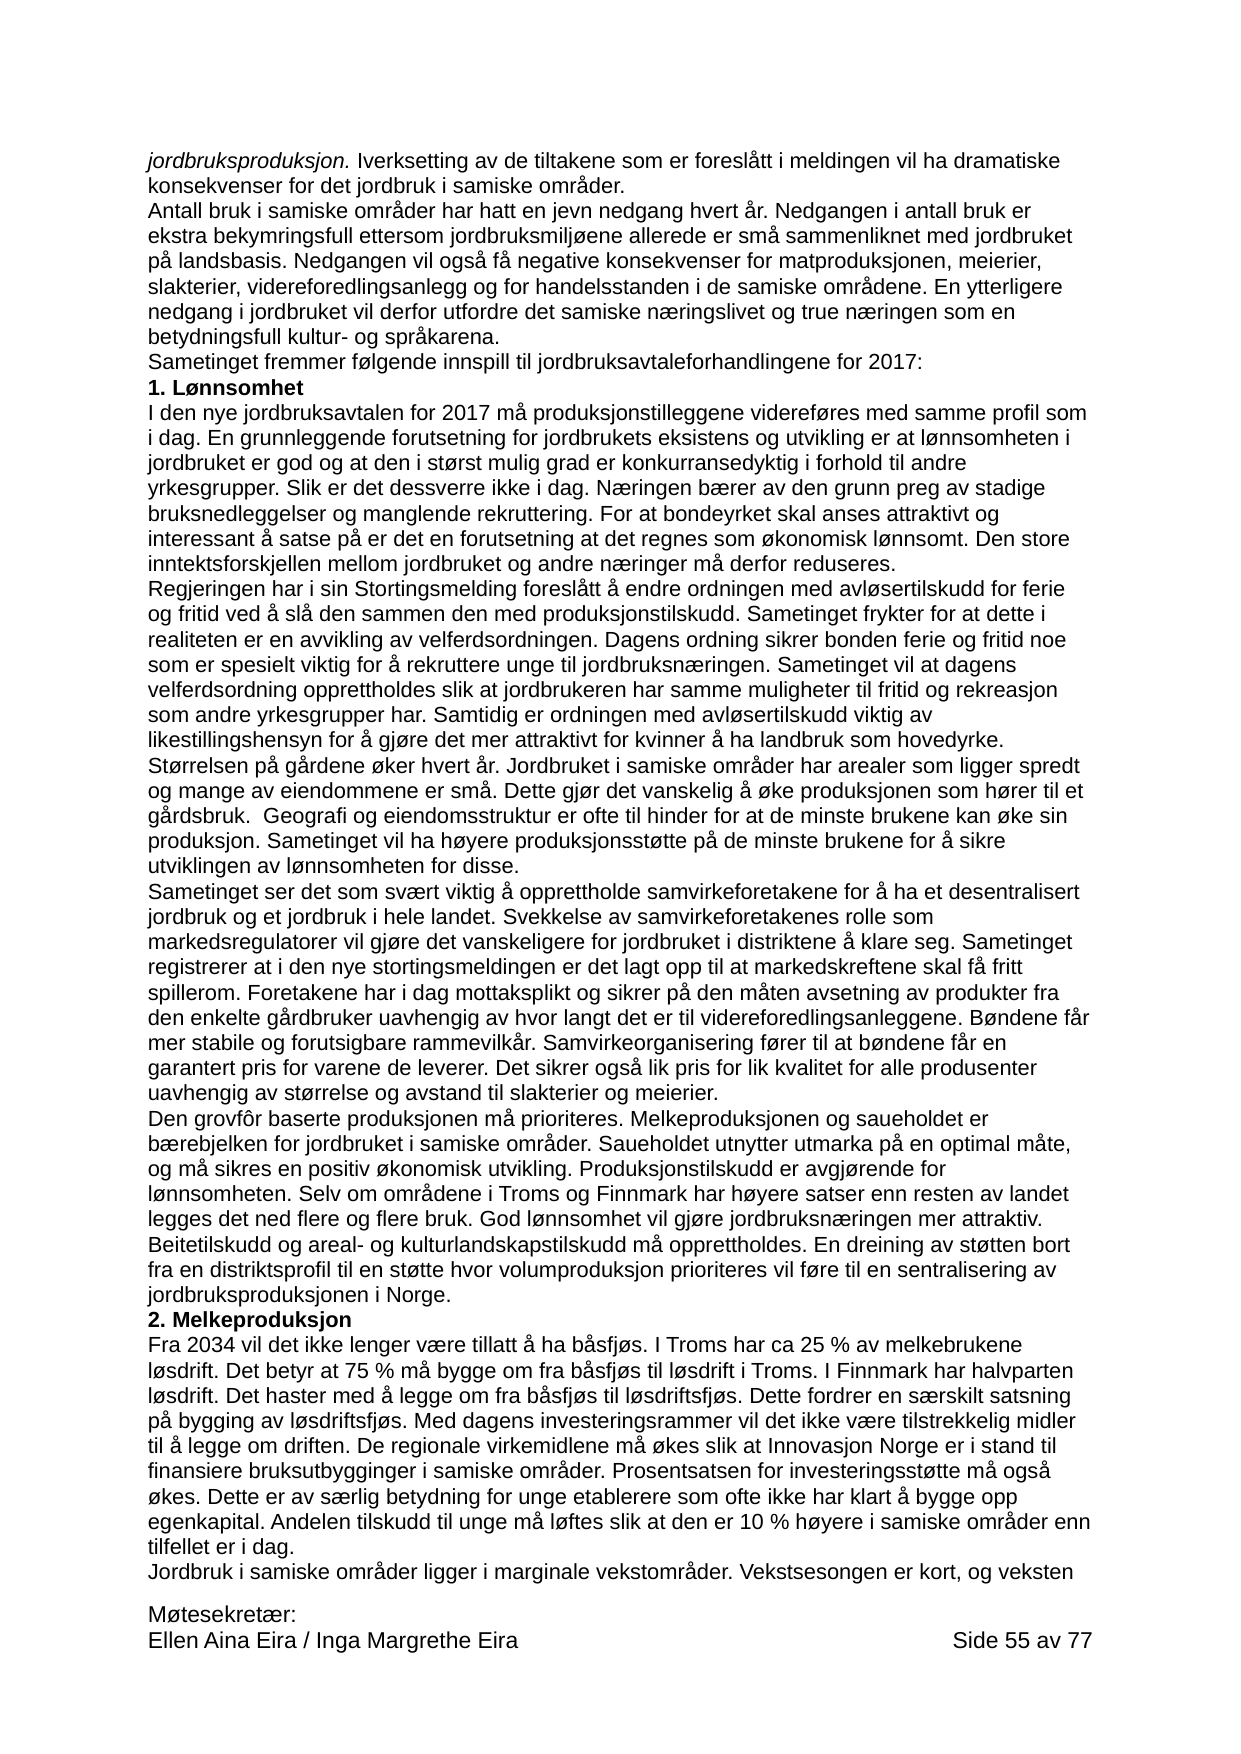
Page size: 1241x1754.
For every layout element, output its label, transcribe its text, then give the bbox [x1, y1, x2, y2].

table_header jordbruksproduksjon. Iverksetting av de tiltakene som er foreslått i meldingen vil ha dramatiske konsekvenser for det jordbruk i samiske områder. Antall bruk i samiske områder har hatt en jevn nedgang hvert år. Nedgangen i antall bruk er ekstra bekymringsfull ettersom jordbruksmiljøene allerede er små sammenliknet med jordbruket på landsbasis. Nedgangen vil også få negative konsekvenser for matproduksjonen, meierier, slakterier, videreforedlingsanlegg og for handelsstanden i de samiske områdene. En ytterligere nedgang i jordbruket vil derfor utfordre det samiske næringslivet og true næringen som en betydningsfull kultur- og språkarena. Sametinget fremmer følgende innspill til jordbruksavtaleforhandlingene for 2017: 1. Lønnsomhet I den nye jordbruksavtalen for 2017 må produksjonstilleggene videreføres med samme profil som i dag. En grunnleggende forutsetning for jordbrukets eksistens og utvikling er at lønnsomheten i jordbruket er god og at den i størst mulig grad er konkurransedyktig i forhold til andre yrkesgrupper. Slik er det dessverre ikke i dag. Næringen bærer av den grunn preg av stadige bruksnedleggelser og manglende rekruttering. For at bondeyrket skal anses attraktivt og interessant å satse på er det en forutsetning at det regnes som økonomisk lønnsomt. Den store inntektsforskjellen mellom jordbruket og andre næringer må derfor reduseres. Regjeringen har i sin Stortingsmelding foreslått å endre ordningen med avløsertilskudd for ferie og fritid ved å slå den sammen den med produksjonstilskudd. Sametinget frykter for at dette i realiteten er en avvikling av velferdsordningen. Dagens ordning sikrer bonden ferie og fritid noe som er spesielt viktig for å rekruttere unge til jordbruksnæringen. Sametinget vil at dagens velferdsordning opprettholdes slik at jordbrukeren har samme muligheter til fritid og rekreasjon som andre yrkesgrupper har. Samtidig er ordningen med avløsertilskudd viktig av likestillingshensyn for å gjøre det mer attraktivt for kvinner å ha landbruk som hovedyrke. Størrelsen på gårdene øker hvert år. Jordbruket i samiske områder har arealer som ligger spredt og mange av eiendommene er små. Dette gjør det vanskelig å øke produksjonen som hører til et gårdsbruk. Geografi og eiendomsstruktur er ofte til hinder for at de minste brukene kan øke sin produksjon. Sametinget vil ha høyere produksjonsstøtte på de minste brukene for å sikre utviklingen av lønnsomheten for disse. Sametinget ser det som svært viktig å opprettholde samvirkeforetakene for å ha et desentralisert jordbruk og et jordbruk i hele landet. Svekkelse av samvirkeforetakenes rolle som markedsregulatorer vil gjøre det vanskeligere for jordbruket i distriktene å klare seg. Sametinget registrerer at i den nye stortingsmeldingen er det lagt opp til at markedskreftene skal få fritt spillerom. Foretakene har i dag mottaksplikt og sikrer på den måten avsetning av produkter fra den enkelte gårdbruker uavhengig av hvor langt det er til videreforedlingsanleggene. Bøndene får mer stabile og forutsigbare rammevilkår. Samvirkeorganisering fører til at bøndene får en garantert pris for varene de leverer. Det sikrer også lik pris for lik kvalitet for alle produsenter uavhengig av størrelse og avstand til slakterier og meierier. Den grovfôr baserte produksjonen må prioriteres. Melkeproduksjonen og saueholdet er bærebjelken for jordbruket i samiske områder. Saueholdet utnytter utmarka på en optimal måte, og må sikres en positiv økonomisk utvikling. Produksjonstilskudd er avgjørende for lønnsomheten. Selv om områdene i Troms og Finnmark har høyere satser enn resten av landet legges det ned flere og flere bruk. God lønnsomhet vil gjøre jordbruksnæringen mer attraktiv. Beitetilskudd og areal- og kulturlandskapstilskudd må opprettholdes. En dreining av støtten bort fra en distriktsprofil til en støtte hvor volumproduksjon prioriteres vil føre til en sentralisering av jordbruksproduksjonen i Norge. 2. Melkeproduksjon Fra 2034 vil det ikke lenger være tillatt å ha båsfjøs. I Troms har ca 25 % av melkebrukene løsdrift. Det betyr at 75 % må bygge om fra båsfjøs til løsdrift i Troms. I Finnmark har halvparten løsdrift. Det haster med å legge om fra båsfjøs til løsdriftsfjøs. Dette fordrer en særskilt satsning på bygging av løsdriftsfjøs. Med dagens investeringsrammer vil det ikke være tilstrekkelig midler til å legge om driften. De regionale virkemidlene må økes slik at Innovasjon Norge er i stand til finansiere bruksutbygginger i samiske områder. Prosentsatsen for investeringsstøtte må også økes. Dette er av særlig betydning for unge etablerere som ofte ikke har klart å bygge opp egenkapital. Andelen tilskudd til unge må løftes slik at den er 10 % høyere i samiske områder enn tilfellet er i dag. Jordbruk i samiske områder ligger i marginale vekstområder. Vekstsesongen er kort, og veksten [136, 148, 1104, 1584]
